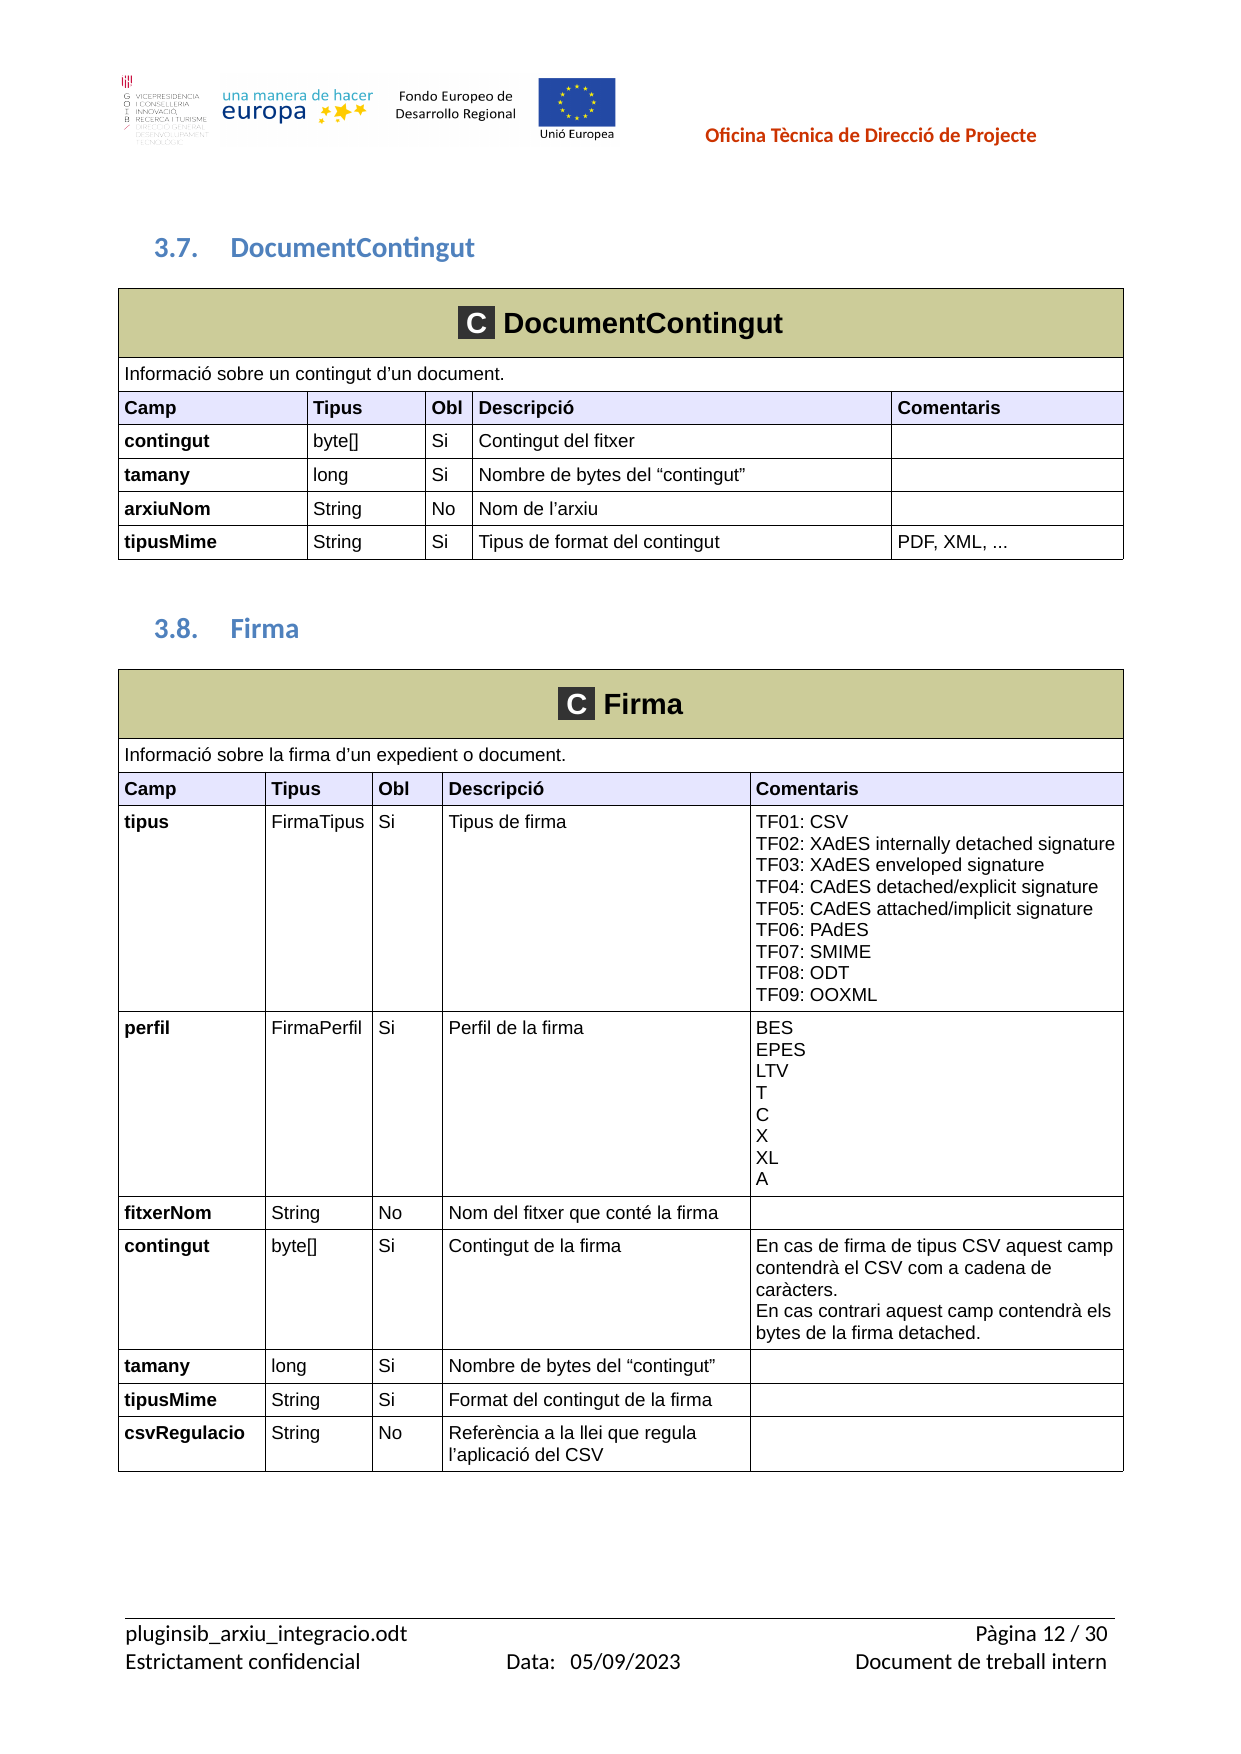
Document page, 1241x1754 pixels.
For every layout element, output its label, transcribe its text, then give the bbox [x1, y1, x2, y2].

table_cell Si [426, 526, 472, 558]
table_cell Obl [426, 392, 472, 424]
table_header C Firma [119, 670, 1123, 738]
table_cell Camp [119, 392, 307, 424]
table_cell arxiuNom [119, 492, 307, 525]
picture [219, 73, 621, 147]
table_cell Nombre de bytes del “contingut” [443, 1350, 750, 1382]
table_cell [751, 1384, 1123, 1416]
table_cell tipus [119, 806, 265, 1011]
table_cell Tipus de format del contingut [473, 526, 891, 558]
table_cell contingut [119, 425, 307, 458]
table_cell Informació sobre la firma d’un expedient o document. [119, 739, 1123, 772]
table_cell String [308, 526, 425, 558]
table_header C DocumentContingut [119, 289, 1123, 357]
table_cell Nom del fitxer que conté la firma [443, 1197, 750, 1229]
table_cell tipusMime [119, 1384, 265, 1416]
table_cell Perfil de la firma [443, 1012, 750, 1196]
table_cell Si [426, 425, 472, 458]
table_cell fitxerNom [119, 1197, 265, 1229]
table_cell Obl [373, 773, 442, 805]
table_cell contingut [119, 1230, 265, 1349]
table_cell Referència a la llei que regula l’aplicació del CSV [443, 1417, 750, 1471]
table_cell csvRegulacio [119, 1417, 265, 1471]
picture [118, 73, 213, 147]
table_cell [892, 492, 1123, 525]
table_cell Contingut de la firma [443, 1230, 750, 1349]
table_cell Si [373, 1384, 442, 1416]
table_cell Si [426, 459, 472, 491]
table_cell No [426, 492, 472, 525]
table_cell byte[] [308, 425, 425, 458]
table_cell [892, 459, 1123, 491]
table_cell Si [373, 1012, 442, 1196]
table_cell Si [373, 1230, 442, 1349]
table_cell No [373, 1417, 442, 1471]
table_cell long [308, 459, 425, 491]
table_cell PDF, XML, ... [892, 526, 1123, 558]
table_cell Informació sobre un contingut d’un document. [119, 358, 1123, 391]
table_cell String [266, 1417, 372, 1471]
table_cell tamany [119, 1350, 265, 1382]
table_cell [751, 1417, 1123, 1471]
table_cell Descripció [443, 773, 750, 805]
table_cell Si [373, 1350, 442, 1382]
table_cell Tipus [266, 773, 372, 805]
subtitle Firma [153, 610, 1122, 645]
table_cell TF01: CSV TF02: XAdES internally detached signature TF03: XAdES enveloped signature TF04: CAdES detached/explicit signature TF05: CAdES attached/implicit signature TF06: PAdES TF07: SMIME TF08: ODT TF09: OOXML [751, 806, 1123, 1011]
table_cell FirmaPerfil [266, 1012, 372, 1196]
table_cell Tipus [308, 392, 425, 424]
table_cell [892, 425, 1123, 458]
table_cell Nom de l’arxiu [473, 492, 891, 525]
table_cell Comentaris [892, 392, 1123, 424]
table_cell Contingut del fitxer [473, 425, 891, 458]
table_cell No [373, 1197, 442, 1229]
table_cell Tipus de firma [443, 806, 750, 1011]
table_cell String [266, 1197, 372, 1229]
table_cell perfil [119, 1012, 265, 1196]
table_cell FirmaTipus [266, 806, 372, 1011]
table_cell tipusMime [119, 526, 307, 558]
table_cell [751, 1350, 1123, 1382]
table_cell Si [373, 806, 442, 1011]
table_cell tamany [119, 459, 307, 491]
table_cell BES EPES LTV T C X XL A [751, 1012, 1123, 1196]
table_cell byte[] [266, 1230, 372, 1349]
subtitle DocumentContingut [153, 229, 1122, 264]
table_cell Comentaris [751, 773, 1123, 805]
table_cell String [308, 492, 425, 525]
table_cell Descripció [473, 392, 891, 424]
table_cell En cas de firma de tipus CSV aquest camp contendrà el CSV com a cadena de caràcters. En cas contrari aquest camp contendrà els bytes de la firma detached. [751, 1230, 1123, 1349]
table_cell Format del contingut de la firma [443, 1384, 750, 1416]
table_cell Camp [119, 773, 265, 805]
table_cell Nombre de bytes del “contingut” [473, 459, 891, 491]
table_cell String [266, 1384, 372, 1416]
table_cell [751, 1197, 1123, 1229]
table_cell long [266, 1350, 372, 1382]
